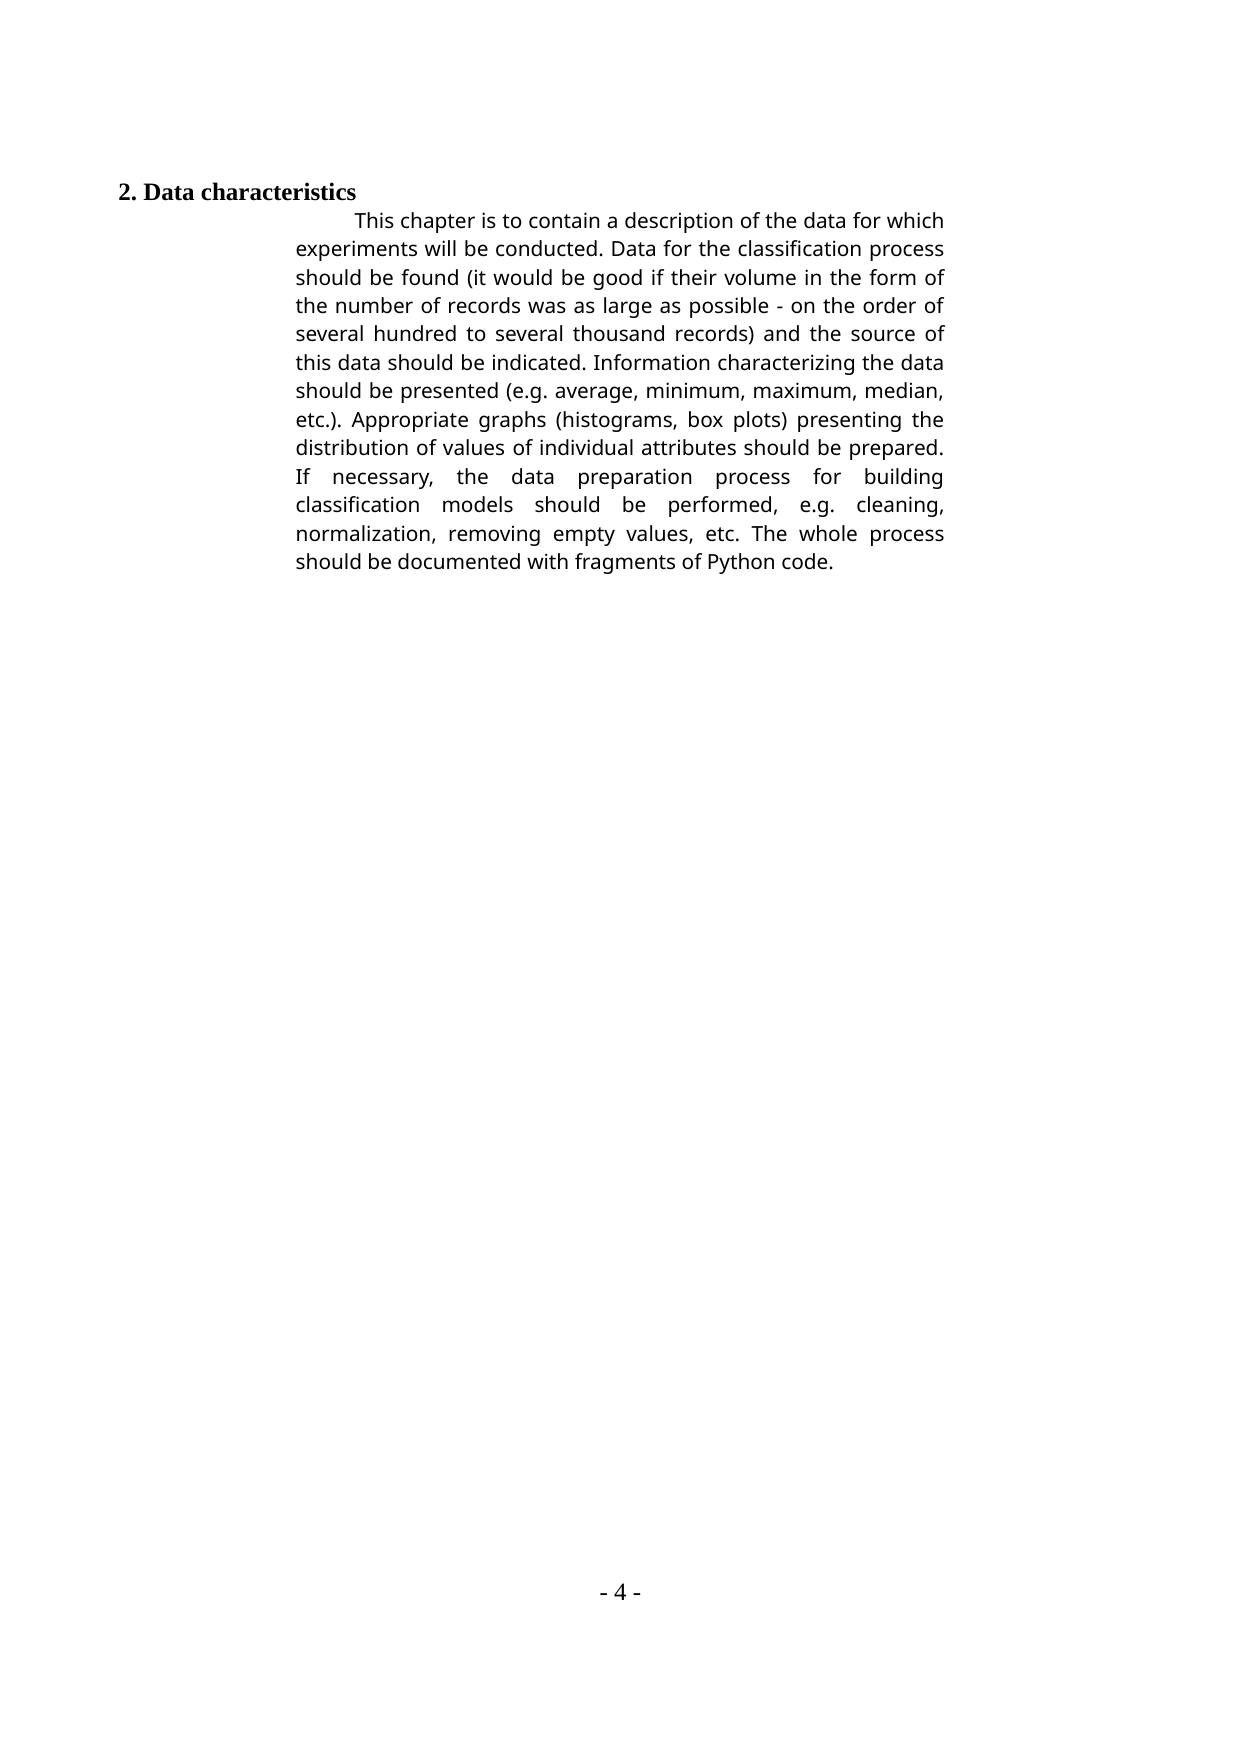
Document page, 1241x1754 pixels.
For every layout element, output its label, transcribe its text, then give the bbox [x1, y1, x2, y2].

text This chapter is to contain a description of the data for which experiments will be conducted. Data for the classification process should be found (it would be good if their volume in the form of the number of records was as large as possible - on the order of several hundred to several thousand records) and the source of this data should be indicated. Information characterizing the data should be presented (e.g. average, minimum, maximum, median, etc.). Appropriate graphs (histograms, box plots) presenting the distribution of values ​​of individual attributes should be prepared. If necessary, the data preparation process for building classification models should be performed, e.g. cleaning, normalization, removing empty values, etc. The whole process should be documented with fragments of Python code. [295, 206, 945, 576]
subtitle 2. Data characteristics [118, 177, 1122, 206]
